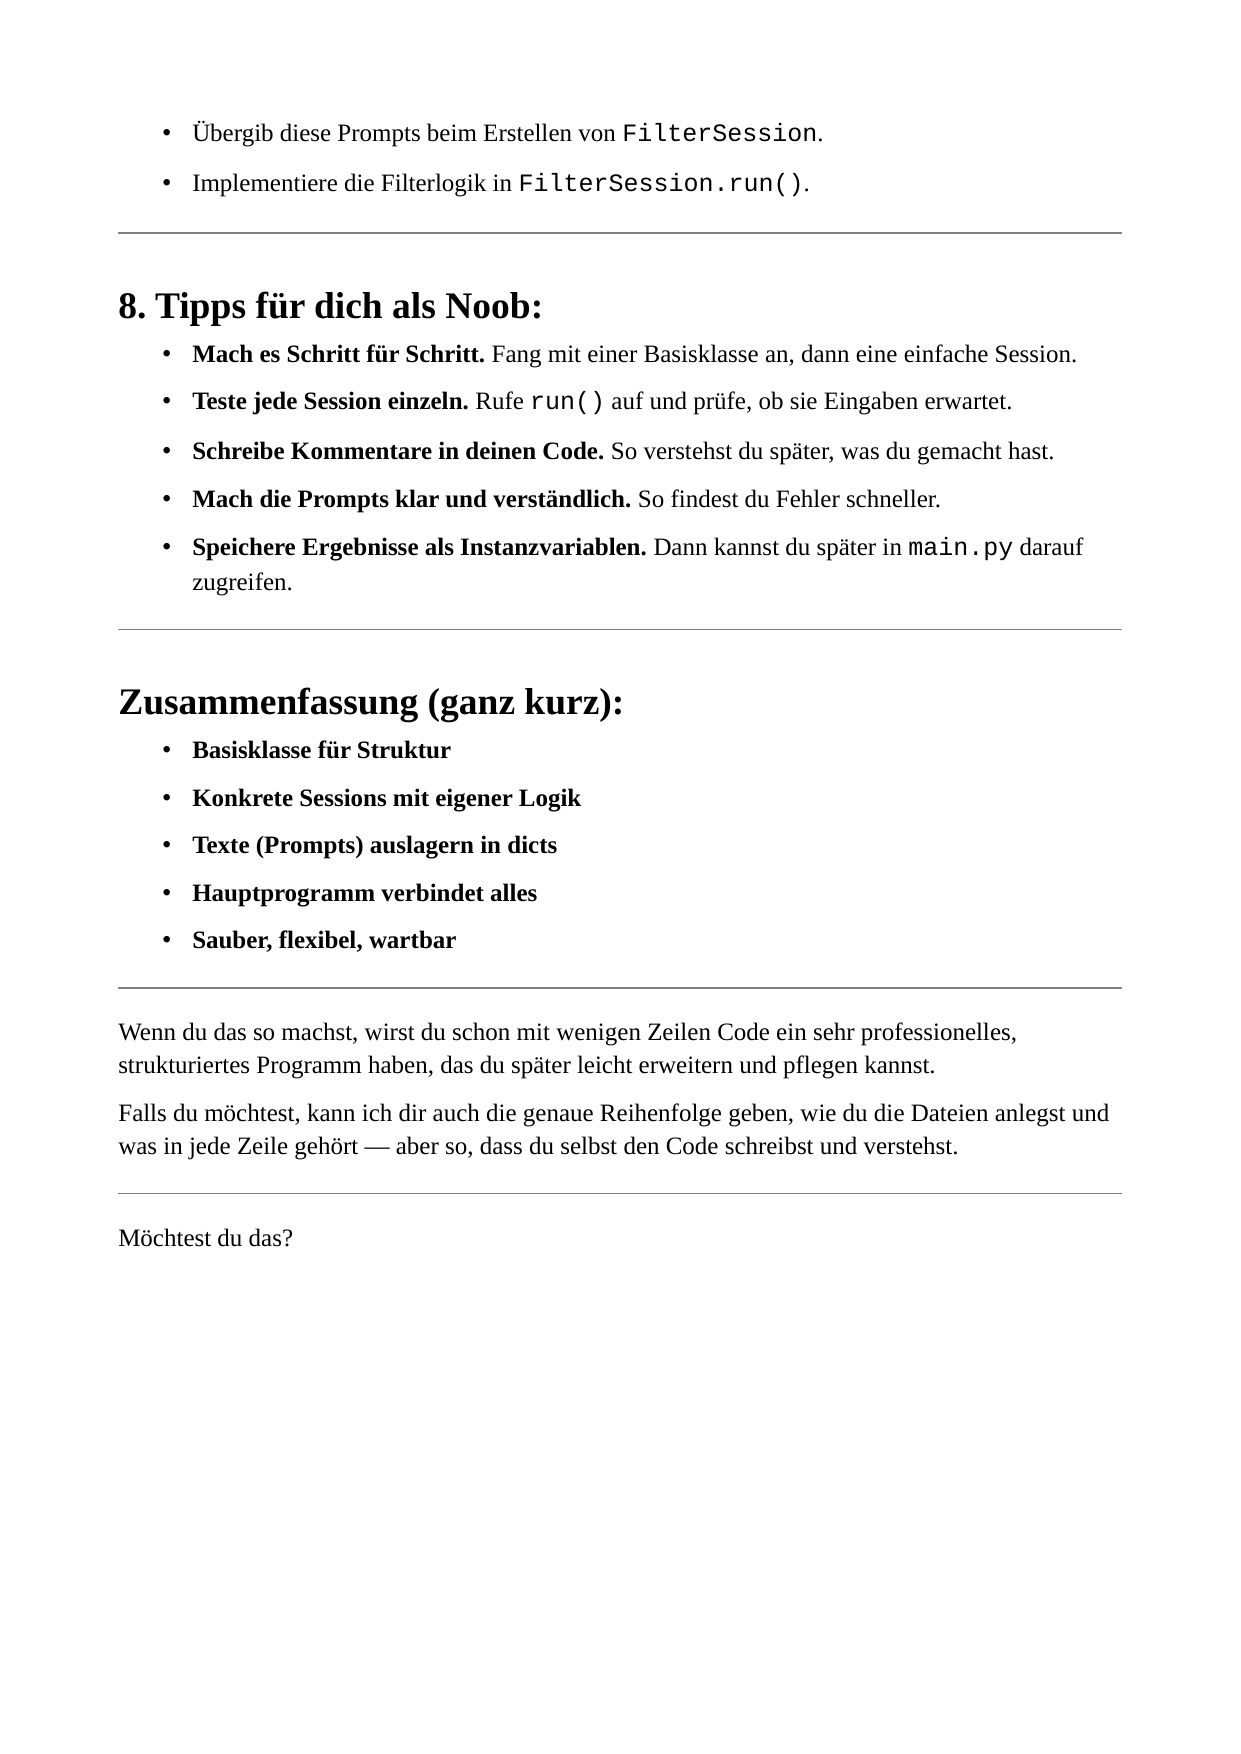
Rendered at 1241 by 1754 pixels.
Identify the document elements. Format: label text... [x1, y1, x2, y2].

subtitle Zusammenfassung (ganz kurz): [118, 679, 1122, 723]
list Teste jede Session einzeln. Rufe run() auf und prüfe, ob sie Eingaben erwartet. [162, 386, 1122, 417]
list Speichere Ergebnisse als Instanzvariablen. Dann kannst du später in main.py darauf zugreifen. [162, 532, 1122, 596]
list Hauptprogramm verbindet alles [162, 878, 1122, 907]
text Wenn du das so machst, wirst du schon mit wenigen Zeilen Code ein sehr professionelles, strukturiertes Programm haben, das du später leicht erweitern und pflegen kannst. [118, 1017, 1122, 1079]
text Falls du möchtest, kann ich dir auch die genaue Reihenfolge geben, wie du die Dateien anlegst und was in jede Zeile gehört — aber so, dass du selbst den Code schreibst und verstehst. [118, 1098, 1122, 1160]
list Mach es Schritt für Schritt. Fang mit einer Basisklasse an, dann eine einfache Session. [162, 339, 1122, 368]
list Übergib diese Prompts beim Erstellen von FilterSession. [162, 118, 1122, 149]
subtitle 8. Tipps für dich als Noob: [118, 283, 1122, 326]
text Möchtest du das? [118, 1223, 1122, 1252]
list Implementiere die Filterlogik in FilterSession.run(). [162, 168, 1122, 199]
list Basisklasse für Struktur [162, 735, 1122, 764]
list Mach die Prompts klar und verständlich. So findest du Fehler schneller. [162, 484, 1122, 513]
list Konkrete Sessions mit eigener Logik [162, 783, 1122, 811]
list Schreibe Kommentare in deinen Code. So verstehst du später, was du gemacht hast. [162, 436, 1122, 465]
list Texte (Prompts) auslagern in dicts [162, 830, 1122, 859]
list Sauber, flexibel, wartbar [162, 926, 1122, 954]
